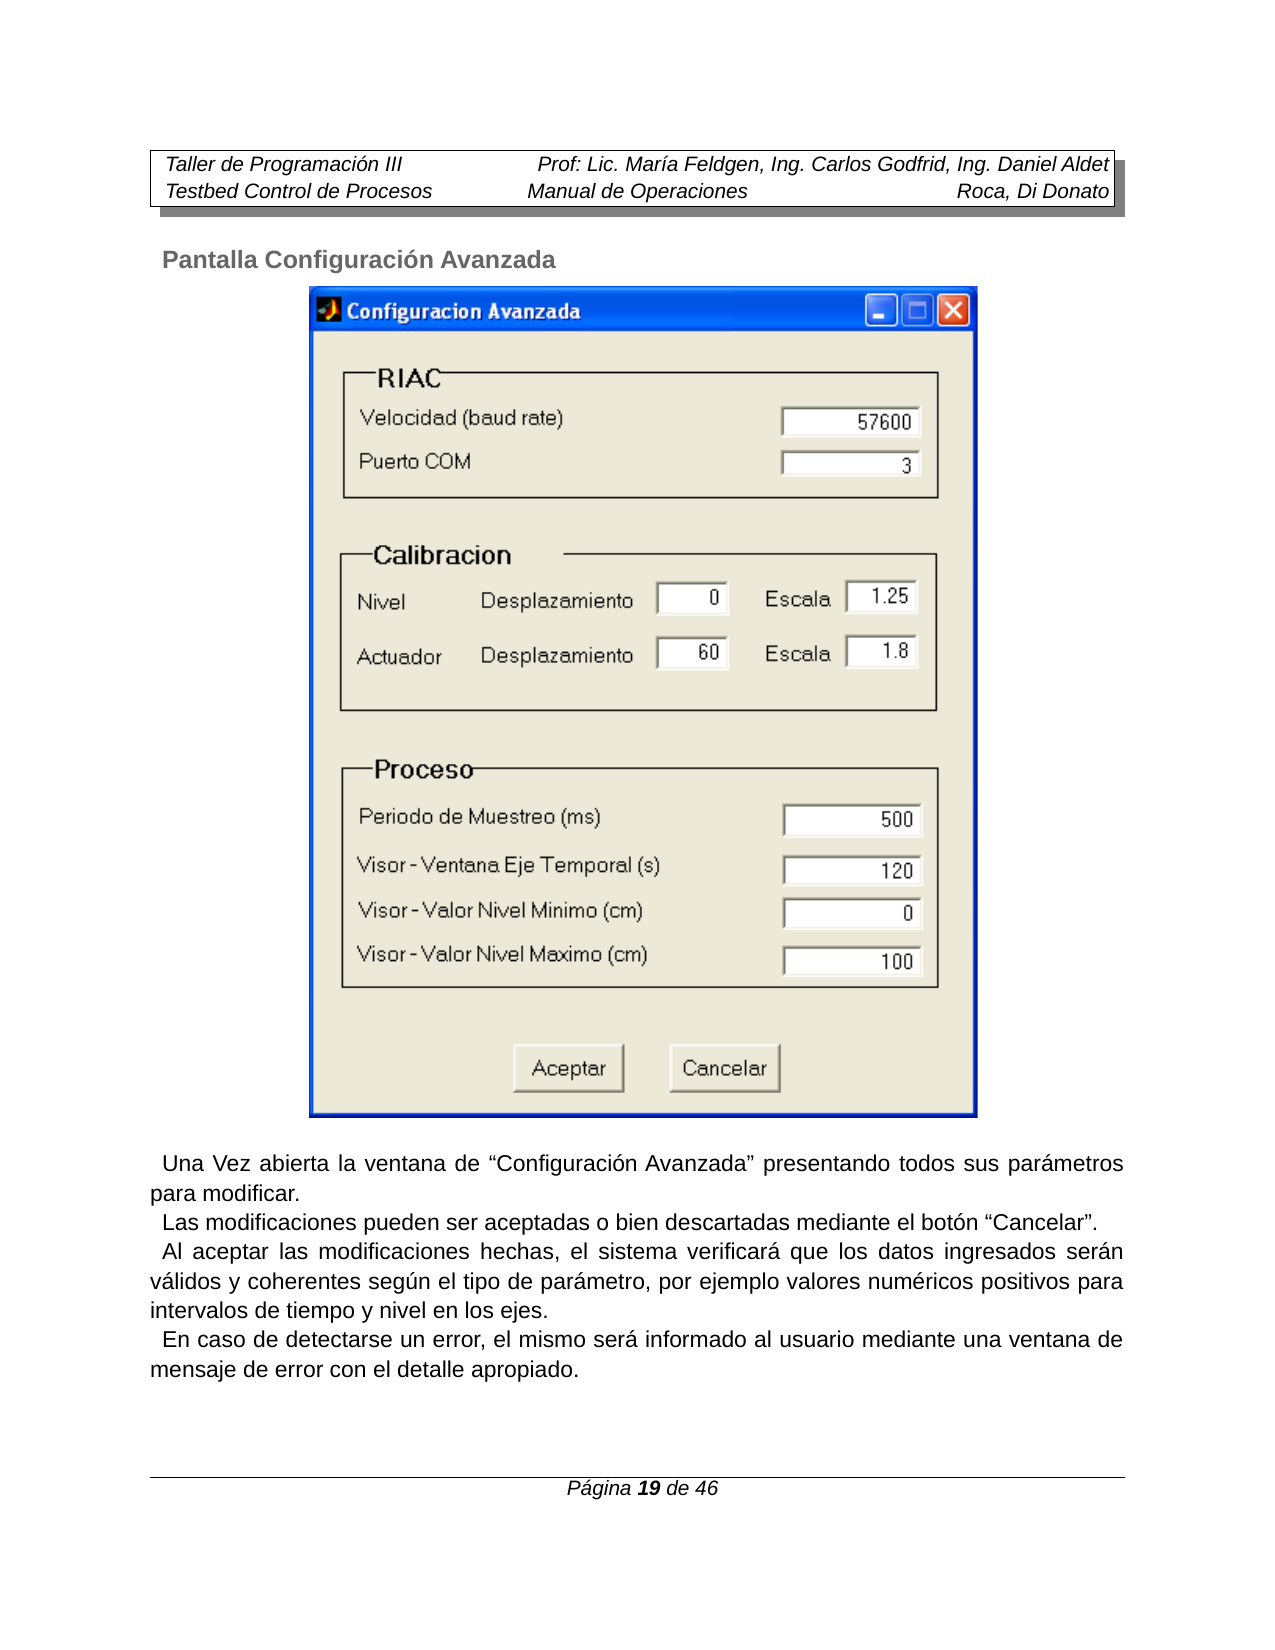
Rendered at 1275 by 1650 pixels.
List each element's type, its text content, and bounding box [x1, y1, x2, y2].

text Las modificaciones pueden ser aceptadas o bien descartadas mediante el botón “Cancelar”. [150, 1209, 1125, 1235]
text Una Vez abierta la ventana de “Configuración Avanzada” presentando todos sus parámetros para modificar. [150, 1151, 1125, 1206]
text En caso de detectarse un error, el mismo será informado al usuario mediante una ventana de mensaje de error con el detalle apropiado. [150, 1327, 1125, 1382]
picture [309, 286, 978, 1118]
subtitle Pantalla Configuración Avanzada [150, 246, 1125, 274]
text Al aceptar las modificaciones hechas, el sistema verificará que los datos ingresados serán válidos y coherentes según el tipo de parámetro, por ejemplo valores numéricos positivos para intervalos de tiempo y nivel en los ejes. [150, 1239, 1125, 1323]
